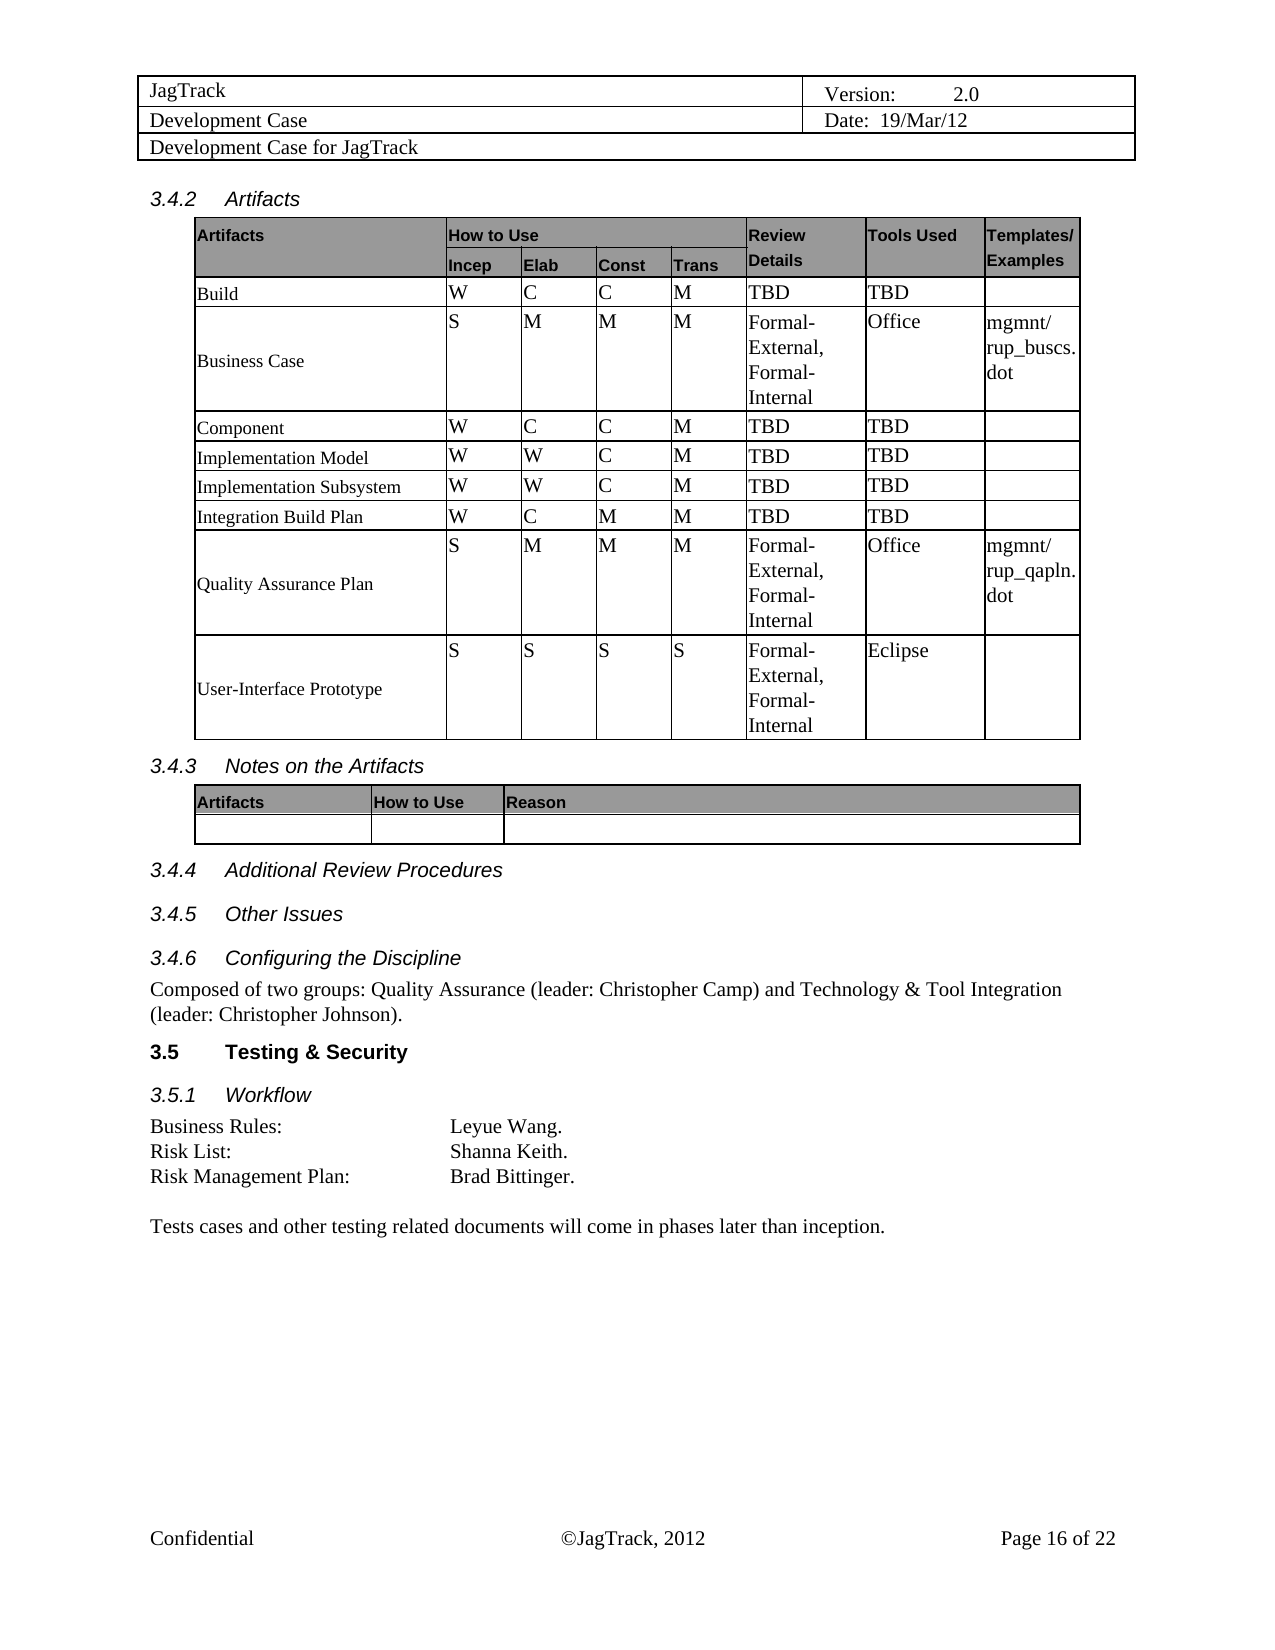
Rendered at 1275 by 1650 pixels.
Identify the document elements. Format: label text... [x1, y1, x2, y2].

table_cell C [597, 412, 671, 440]
table_cell TBD [747, 471, 865, 499]
table_cell Incep [447, 248, 521, 276]
table_cell Trans [672, 248, 746, 276]
table_header Templates/ Examples [986, 218, 1079, 276]
table_cell TBD [867, 442, 984, 470]
table_cell Implementation Subsystem [196, 471, 446, 499]
subtitle Testing & Security [150, 1038, 1125, 1063]
table_cell C [522, 501, 596, 529]
subtitle Workflow [150, 1082, 1125, 1107]
table_cell M [522, 531, 596, 634]
table_cell Office [867, 307, 984, 410]
table_cell Office [867, 531, 984, 634]
table_cell S [522, 636, 596, 738]
table_cell M [597, 501, 671, 529]
table_cell C [522, 412, 596, 440]
table_cell [986, 471, 1079, 499]
table_cell [986, 442, 1079, 470]
table_cell mgmnt/rup_buscs.dot [986, 307, 1079, 410]
table_header Reason [505, 786, 1079, 813]
table_cell Formal-External, Formal-Internal [747, 531, 865, 634]
table_header Artifacts [196, 218, 446, 276]
table_cell Eclipse [867, 636, 984, 738]
table_cell M [597, 307, 671, 410]
table_cell [986, 412, 1079, 440]
table_cell W [447, 501, 521, 529]
table_cell C [522, 278, 596, 306]
text Composed of two groups: Quality Assurance (leader: Christopher Camp) and Technology & Tool Integration (leader: Christopher Johnson). [150, 976, 1125, 1026]
table_cell TBD [867, 412, 984, 440]
table_cell [986, 501, 1079, 529]
table_cell TBD [747, 442, 865, 470]
table_cell S [447, 636, 521, 738]
table_cell TBD [747, 412, 865, 440]
subtitle Artifacts [150, 185, 1125, 210]
table_cell Formal-External, Formal-Internal [747, 307, 865, 410]
text Tests cases and other testing related documents will come in phases later than inception. [150, 1213, 1125, 1238]
text Risk Management Plan: Brad Bittinger. [150, 1163, 1125, 1188]
table_cell M [522, 307, 596, 410]
table_cell W [447, 471, 521, 499]
table_cell M [672, 442, 746, 470]
table_header How to Use [372, 786, 503, 813]
table_cell TBD [867, 471, 984, 499]
text Business Rules: Leyue Wang. [150, 1113, 1125, 1138]
subtitle Configuring the Discipline [150, 945, 1125, 970]
text Risk List: Shanna Keith. [150, 1138, 1125, 1163]
table_cell S [447, 531, 521, 634]
table_cell TBD [747, 501, 865, 529]
table_cell S [672, 636, 746, 738]
table_cell [372, 815, 503, 843]
table_cell C [597, 471, 671, 499]
table_cell [986, 636, 1079, 738]
subtitle Additional Review Procedures [150, 857, 1125, 882]
table_header Tools Used [867, 218, 984, 276]
table_cell Business Case [196, 307, 446, 410]
table_cell TBD [867, 501, 984, 529]
table_cell [196, 815, 371, 843]
table_cell W [447, 442, 521, 470]
table_cell Component [196, 412, 446, 440]
table_cell Build [196, 278, 446, 306]
table_header How to Use [447, 218, 746, 246]
table_cell S [597, 636, 671, 738]
table_cell M [672, 307, 746, 410]
table_cell [505, 815, 1079, 843]
table_cell Implementation Model [196, 442, 446, 470]
table_cell TBD [747, 278, 865, 306]
table_cell W [522, 442, 596, 470]
table_cell M [672, 501, 746, 529]
table_cell M [672, 531, 746, 634]
table_header Artifacts [196, 786, 371, 813]
table_cell S [447, 307, 521, 410]
table_cell M [672, 471, 746, 499]
table_cell [986, 278, 1079, 306]
table_cell M [597, 531, 671, 634]
table_cell Quality Assurance Plan [196, 531, 446, 634]
table_cell M [672, 412, 746, 440]
table_cell Const [597, 248, 671, 276]
subtitle Notes on the Artifacts [150, 753, 1125, 778]
table_cell TBD [867, 278, 984, 306]
table_cell C [597, 278, 671, 306]
table_cell User-Interface Prototype [196, 636, 446, 738]
table_cell mgmnt/rup_qapln.dot [986, 531, 1079, 634]
table_cell W [522, 471, 596, 499]
table_cell M [672, 278, 746, 306]
table_cell W [447, 412, 521, 440]
table_cell W [447, 278, 521, 306]
table_header Review Details [747, 218, 865, 276]
table_cell Integration Build Plan [196, 501, 446, 529]
table_cell C [597, 442, 671, 470]
subtitle Other Issues [150, 901, 1125, 926]
table_cell Formal-External, Formal-Internal [747, 636, 865, 738]
table_cell Elab [522, 248, 596, 276]
